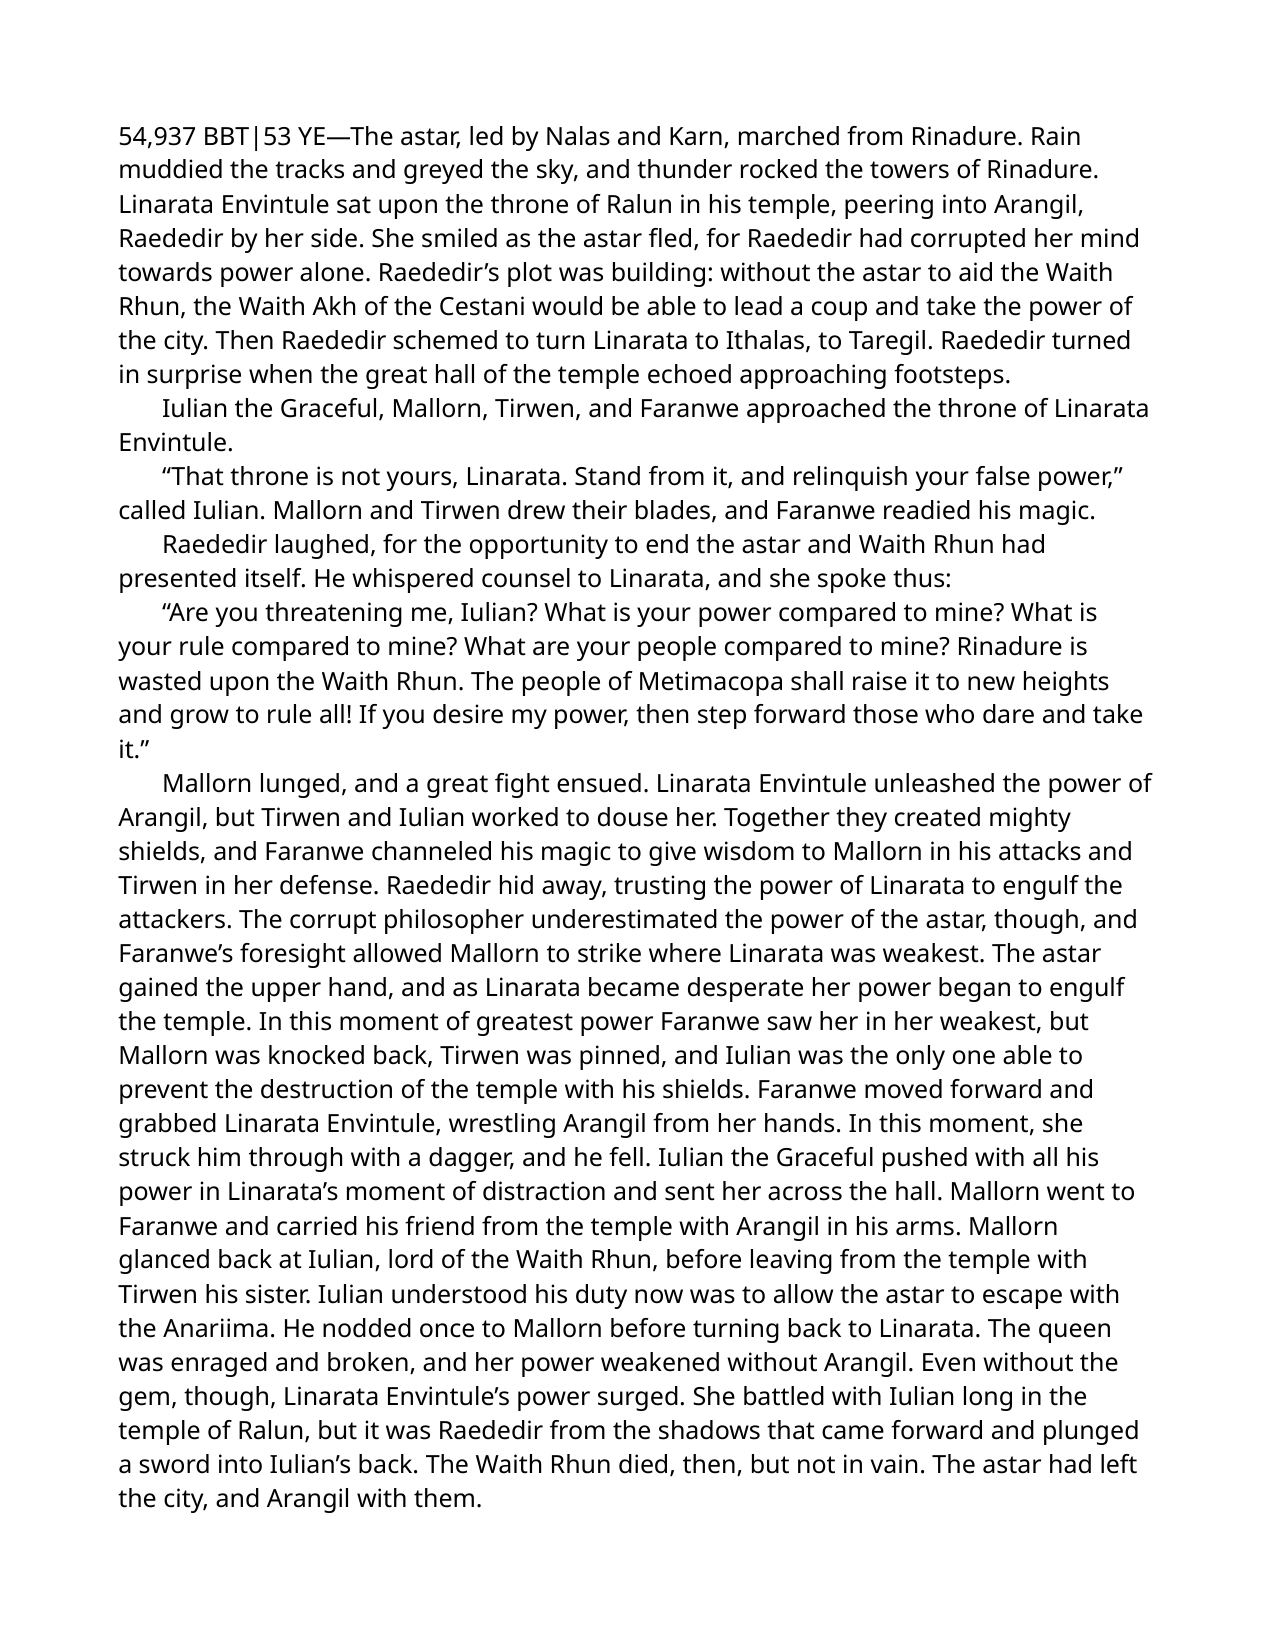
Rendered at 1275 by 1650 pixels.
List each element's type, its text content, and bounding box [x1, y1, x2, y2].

text Mallorn lunged, and a great fight ensued. Linarata Envintule unleashed the power of Arangil, but Tirwen and Iulian worked to douse her. Together they created mighty shields, and Faranwe channeled his magic to give wisdom to Mallorn in his attacks and Tirwen in her defense. Raededir hid away, trusting the power of Linarata to engulf the attackers. The corrupt philosopher underestimated the power of the astar, though, and Faranwe’s foresight allowed Mallorn to strike where Linarata was weakest. The astar gained the upper hand, and as Linarata became desperate her power began to engulf the temple. In this moment of greatest power Faranwe saw her in her weakest, but Mallorn was knocked back, Tirwen was pinned, and Iulian was the only one able to prevent the destruction of the temple with his shields. Faranwe moved forward and grabbed Linarata Envintule, wrestling Arangil from her hands. In this moment, she struck him through with a dagger, and he fell. Iulian the Graceful pushed with all his power in Linarata’s moment of distraction and sent her across the hall. Mallorn went to Faranwe and carried his friend from the temple with Arangil in his arms. Mallorn glanced back at Iulian, lord of the Waith Rhun, before leaving from the temple with Tirwen his sister. Iulian understood his duty now was to allow the astar to escape with the Anariima. He nodded once to Mallorn before turning back to Linarata. The queen was enraged and broken, and her power weakened without Arangil. Even without the gem, though, Linarata Envintule’s power surged. She battled with Iulian long in the temple of Ralun, but it was Raededir from the shadows that came forward and plunged a sword into Iulian’s back. The Waith Rhun died, then, but not in vain. The astar had left the city, and Arangil with them. [118, 765, 1157, 1515]
text “Are you threatening me, Iulian? What is your power compared to mine? What is your rule compared to mine? What are your people compared to mine? Rinadure is wasted upon the Waith Rhun. The people of Metimacopa shall raise it to new heights and grow to rule all! If you desire my power, then step forward those who dare and take it.” [118, 595, 1157, 765]
text Iulian the Graceful, Mallorn, Tirwen, and Faranwe approached the throne of Linarata Envintule. [118, 391, 1157, 459]
text “That throne is not yours, Linarata. Stand from it, and relinquish your false power,” called Iulian. Mallorn and Tirwen drew their blades, and Faranwe readied his magic. [118, 459, 1157, 527]
text 54,937 BBT|53 YE—The astar, led by Nalas and Karn, marched from Rinadure. Rain muddied the tracks and greyed the sky, and thunder rocked the towers of Rinadure. Linarata Envintule sat upon the throne of Ralun in his temple, peering into Arangil, Raededir by her side. She smiled as the astar fled, for Raededir had corrupted her mind towards power alone. Raededir’s plot was building: without the astar to aid the Waith Rhun, the Waith Akh of the Cestani would be able to lead a coup and take the power of the city. Then Raededir schemed to turn Linarata to Ithalas, to Taregil. Raededir turned in surprise when the great hall of the temple echoed approaching footsteps. [118, 118, 1157, 391]
text Raededir laughed, for the opportunity to end the astar and Waith Rhun had presented itself. He whispered counsel to Linarata, and she spoke thus: [118, 527, 1157, 595]
